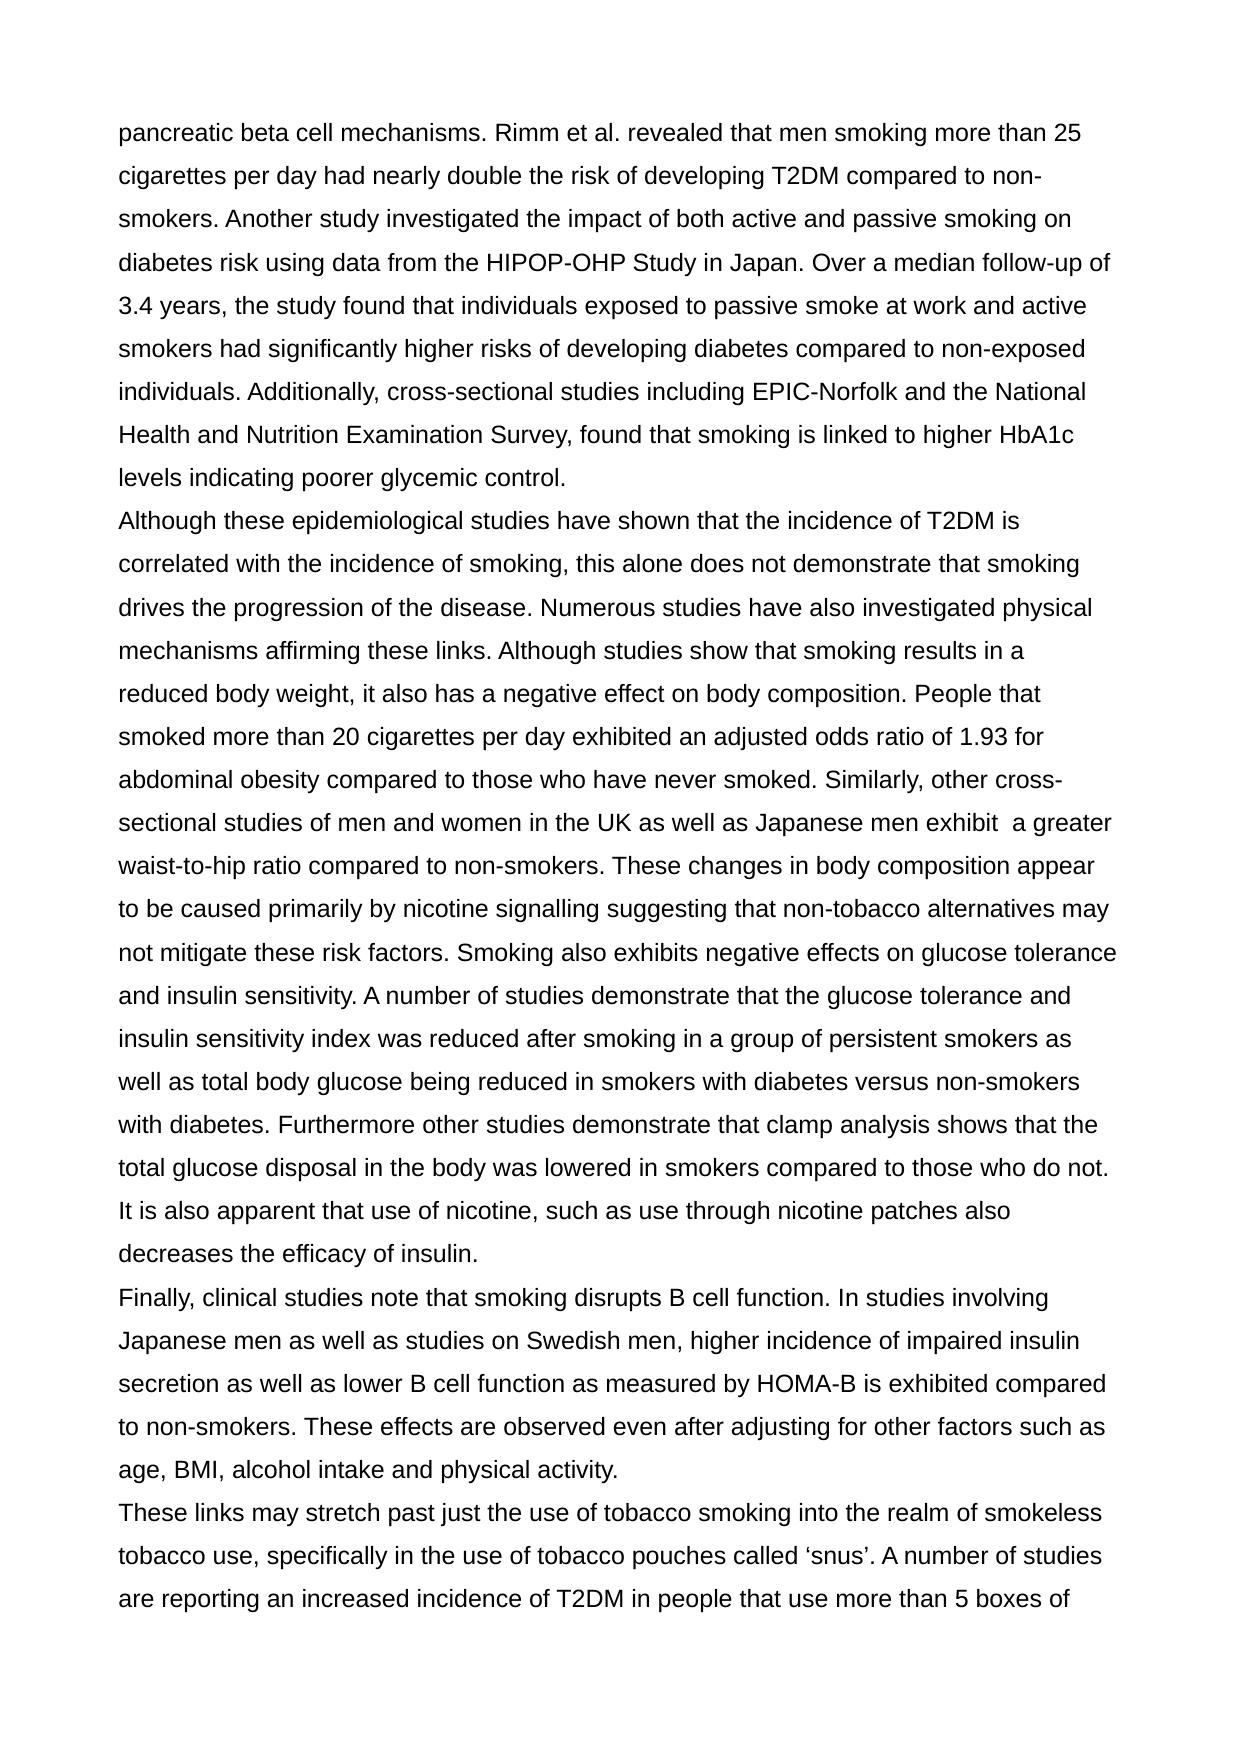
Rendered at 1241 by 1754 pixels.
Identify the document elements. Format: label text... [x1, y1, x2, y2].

text Although these epidemiological studies have shown that the incidence of T2DM is correlated with the incidence of smoking, this alone does not demonstrate that smoking drives the progression of the disease. Numerous studies have also investigated physical mechanisms affirming these links. Although studies show that smoking results in a reduced body weight, it also has a negative effect on body composition. People that smoked more than 20 cigarettes per day exhibited an adjusted odds ratio of 1.93 for abdominal obesity compared to those who have never smoked. Similarly, other cross-sectional studies of men and women in the UK as well as Japanese men exhibit a greater waist-to-hip ratio compared to non-smokers. These changes in body composition appear to be caused primarily by nicotine signalling suggesting that non-tobacco alternatives may not mitigate these risk factors. Smoking also exhibits negative effects on glucose tolerance and insulin sensitivity. A number of studies demonstrate that the glucose tolerance and insulin sensitivity index was reduced after smoking in a group of persistent smokers as well as total body glucose being reduced in smokers with diabetes versus non-smokers with diabetes. Furthermore other studies demonstrate that clamp analysis shows that the total glucose disposal in the body was lowered in smokers compared to those who do not. It is also apparent that use of nicotine, such as use through nicotine patches also decreases the efficacy of insulin. [118, 506, 1122, 1268]
text Finally, clinical studies note that smoking disrupts B cell function. In studies involving Japanese men as well as studies on Swedish men, higher incidence of impaired insulin secretion as well as lower B cell function as measured by HOMA-B is exhibited compared to non-smokers. These effects are observed even after adjusting for other factors such as age, BMI, alcohol intake and physical activity. [118, 1282, 1122, 1484]
text pancreatic beta cell mechanisms. Rimm et al. revealed that men smoking more than 25 cigarettes per day had nearly double the risk of developing T2DM compared to non-smokers. Another study investigated the impact of both active and passive smoking on diabetes risk using data from the HIPOP-OHP Study in Japan. Over a median follow-up of 3.4 years, the study found that individuals exposed to passive smoke at work and active smokers had significantly higher risks of developing diabetes compared to non-exposed individuals. Additionally, cross-sectional studies including EPIC-Norfolk and the National Health and Nutrition Examination Survey, found that smoking is linked to higher HbA1c levels indicating poorer glycemic control. [118, 118, 1122, 492]
text These links may stretch past just the use of tobacco smoking into the realm of smokeless tobacco use, specifically in the use of tobacco pouches called ‘snus’. A number of studies are reporting an increased incidence of T2DM in people that use more than 5 boxes of [118, 1498, 1122, 1613]
